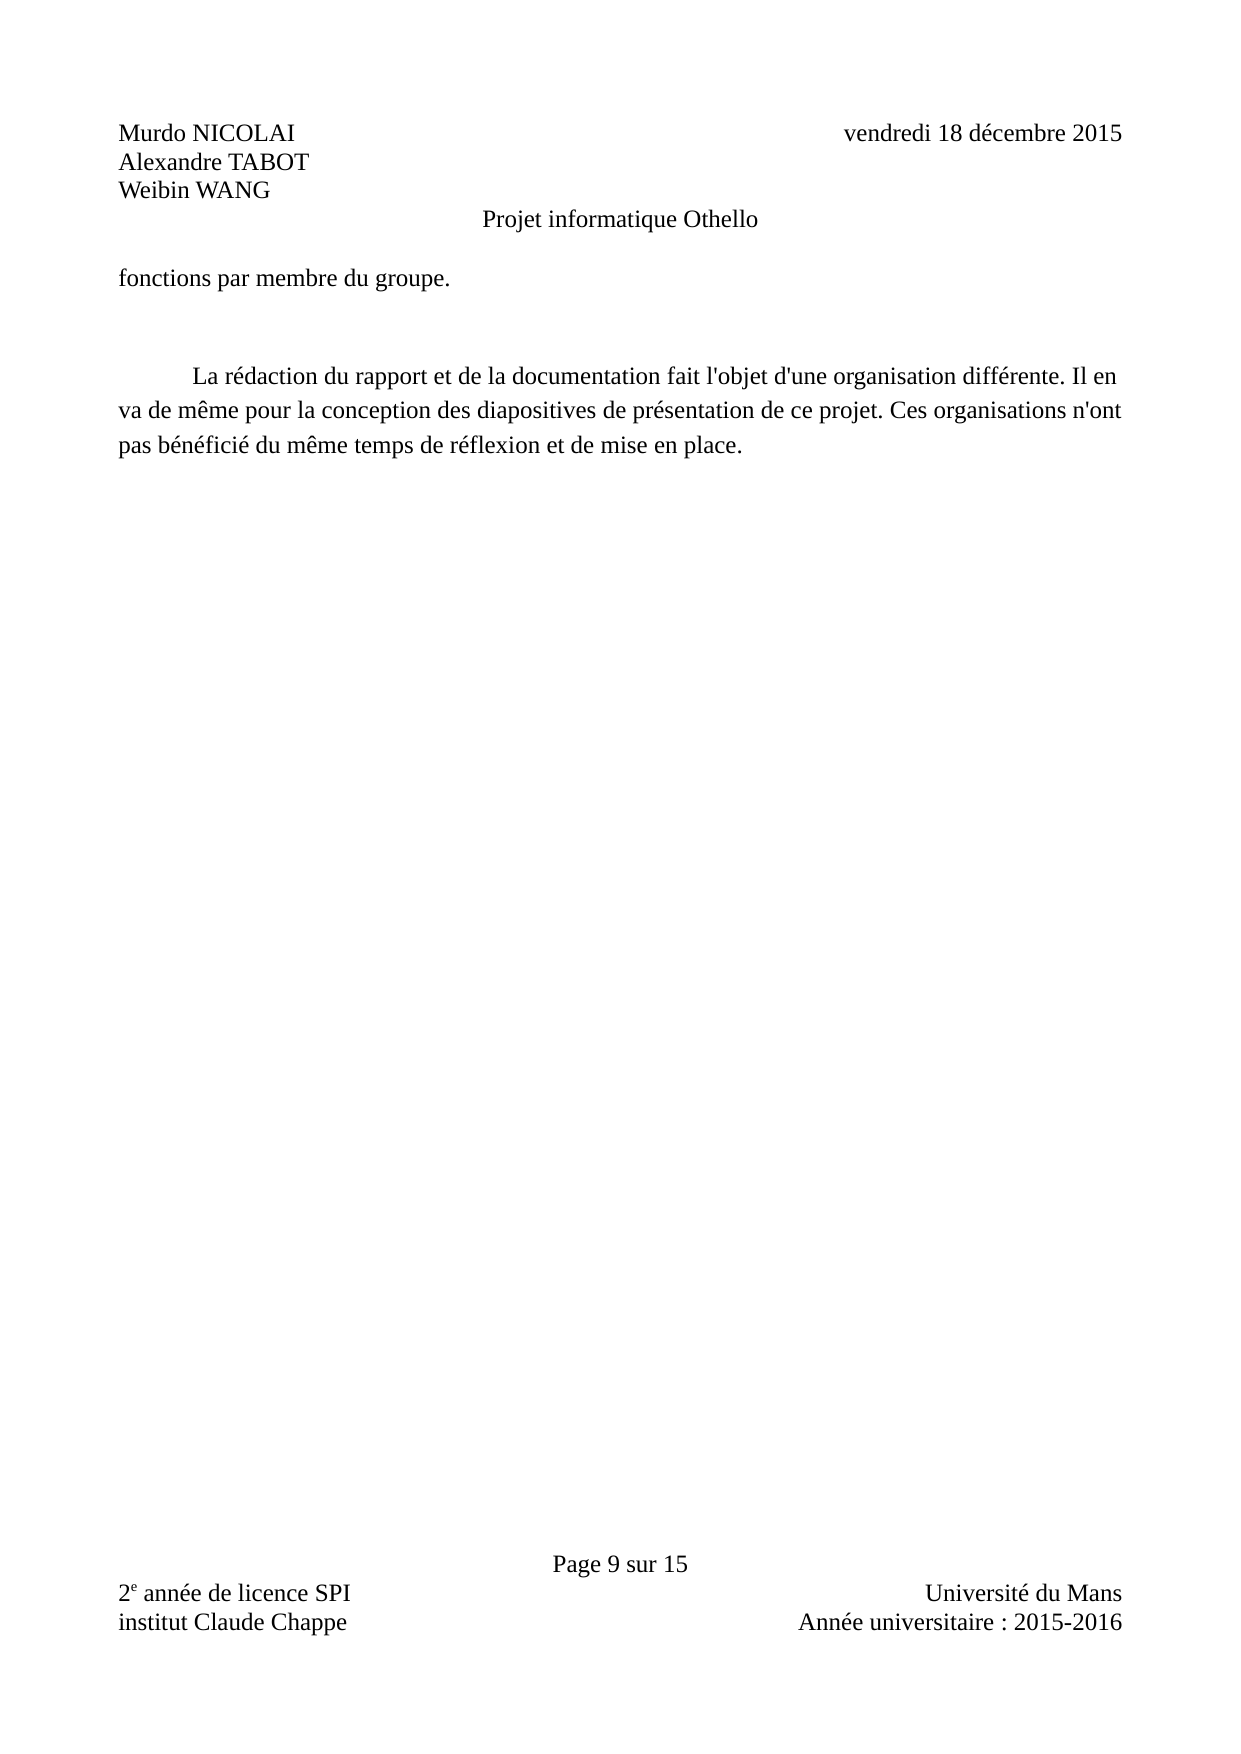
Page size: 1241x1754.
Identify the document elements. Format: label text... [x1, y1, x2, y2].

text La rédaction du rapport et de la documentation fait l'objet d'une organisation différente. Il en va de même pour la conception des diapositives de présentation de ce projet. Ces organisations n'ont pas bénéficié du même temps de réflexion et de mise en place. [118, 361, 1122, 458]
text fonctions par membre du groupe. [118, 263, 1122, 291]
